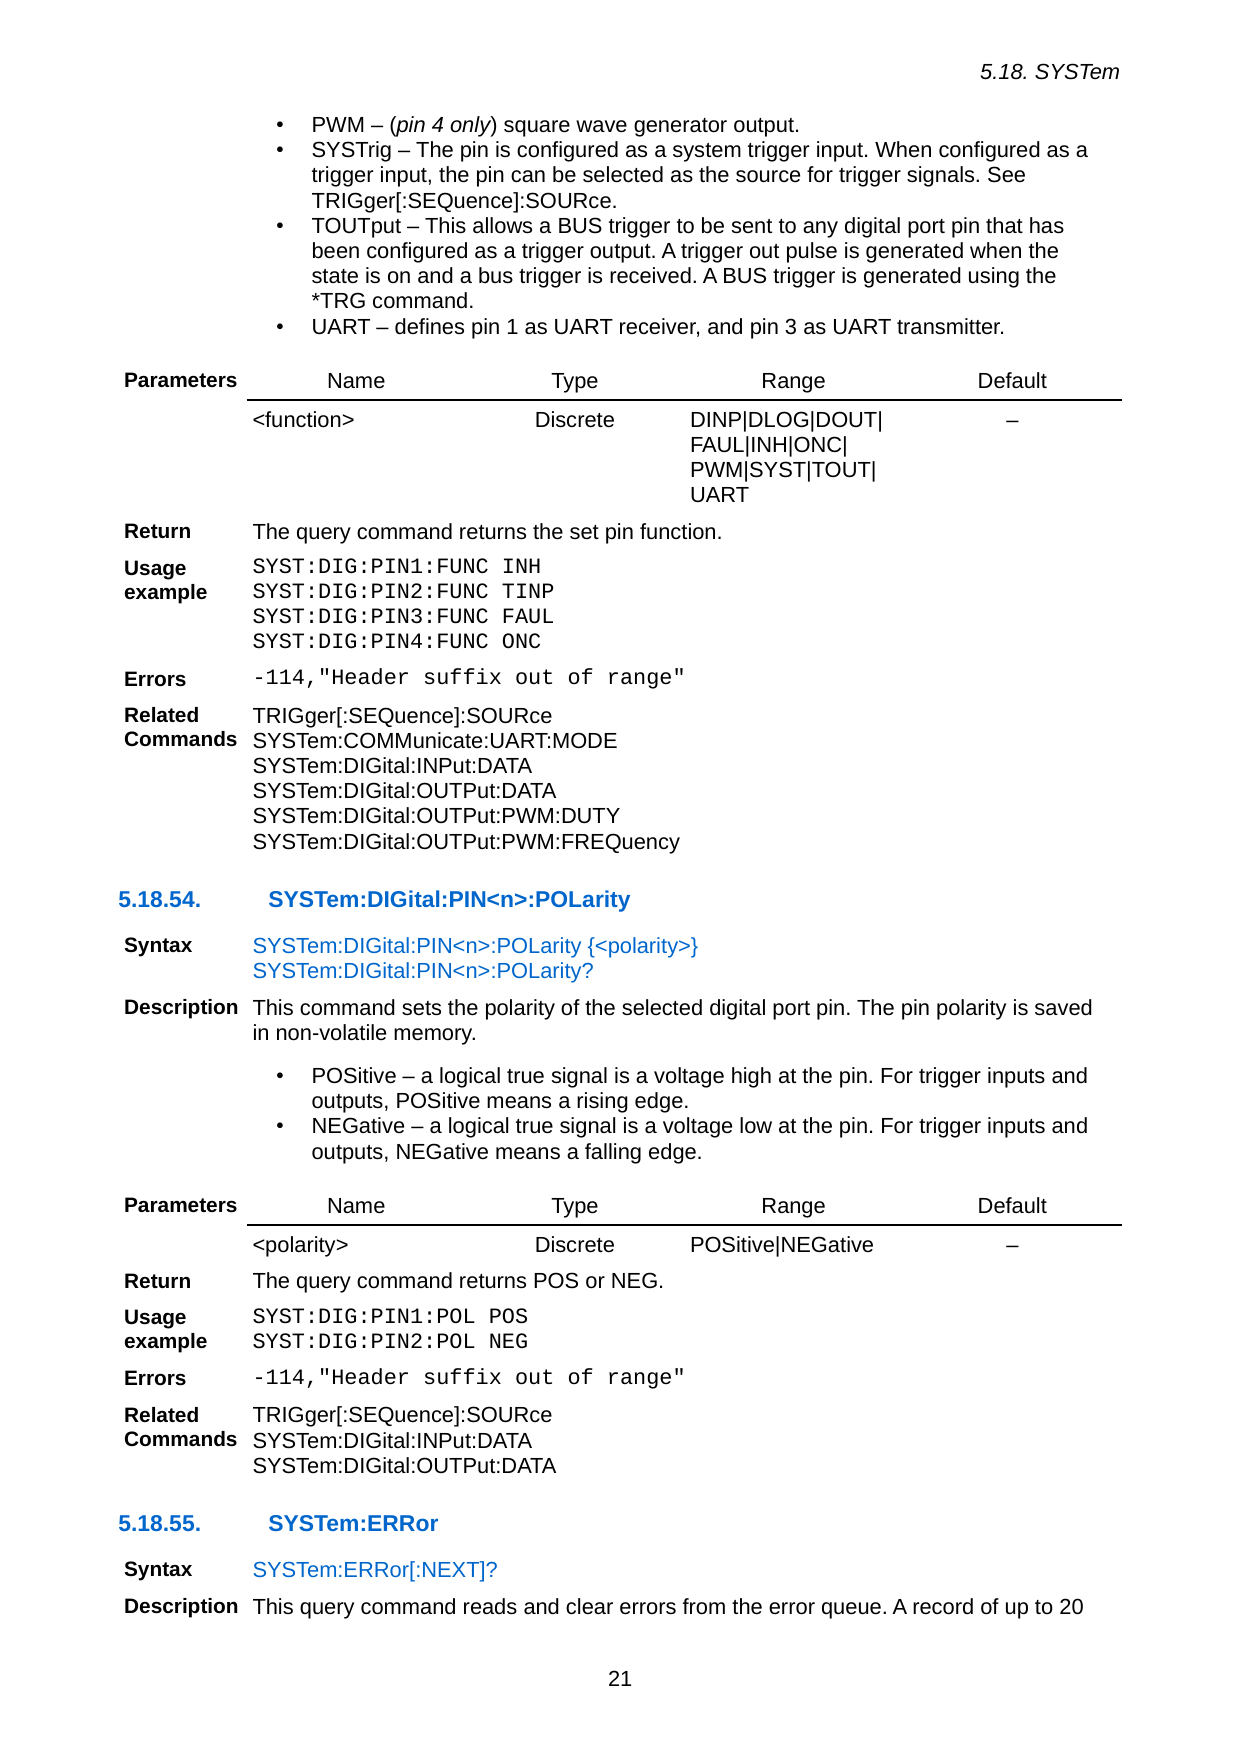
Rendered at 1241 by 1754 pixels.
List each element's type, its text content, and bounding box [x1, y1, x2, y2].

table_cell – [903, 1226, 1122, 1263]
table_cell Usage example [118, 550, 247, 661]
table_cell Errors [118, 661, 247, 697]
table_cell SYST:DIG:PIN1:POL POS SYST:DIG:PIN2:POL NEG [247, 1299, 1122, 1360]
table_cell Return [118, 513, 247, 550]
table_cell Return [118, 1263, 247, 1299]
table_cell TRIGger[:SEQuence]:SOURce SYSTem:DIGital:INPut:DATA SYSTem:DIGital:OUTPut:DATA [247, 1397, 1122, 1484]
table_cell Related Commands [118, 1397, 247, 1484]
table_cell Description [118, 989, 247, 1187]
table_cell This command sets the polarity of the selected digital port pin. The pin polarity is saved in non-volatile memory. POSitive – a logical true signal is a voltage high at the pin. For trigger inputs and outputs, POSitive means a rising edge. NEGative – a logical true signal is a voltage low at the pin. For trigger inputs and outputs, NEGative means a falling edge. [247, 989, 1122, 1187]
table_cell Type [465, 1187, 684, 1224]
table_cell Type [465, 362, 684, 399]
table_cell Name [247, 1187, 465, 1224]
table_cell The query command returns the set pin function. [247, 513, 1122, 550]
table_cell Errors [118, 1360, 247, 1397]
table_cell Related Commands [118, 697, 247, 859]
table_cell Discrete [465, 401, 684, 513]
table_cell Discrete [465, 1226, 684, 1263]
table_cell Default [903, 1187, 1122, 1224]
table_cell <polarity> [247, 1226, 465, 1263]
table_header Syntax [118, 927, 247, 989]
table_cell SYST:DIG:PIN1:FUNC INH SYST:DIG:PIN2:FUNC TINP SYST:DIG:PIN3:FUNC FAUL SYST:DIG:PIN4:FUNC ONC [247, 550, 1122, 661]
subtitle SYSTem:ERRor [118, 1510, 1122, 1537]
table_cell -114,"Header suffix out of range" [247, 661, 1122, 697]
table_header SYSTem:ERRor[:NEXT]? [247, 1551, 1122, 1588]
table_cell Parameters [118, 1187, 247, 1224]
subtitle SYSTem:DIGital:PIN<n>:POLarity [118, 886, 1122, 912]
table_cell POSitive|NEGative [684, 1226, 903, 1263]
table_cell Range [684, 1187, 903, 1224]
table_cell The query command returns POS or NEG. [247, 1263, 1122, 1299]
table_cell DINP|DLOG|DOUT|FAUL|INH|ONC|PWM|SYST|TOUT|UART [684, 401, 903, 513]
table_cell <function> [247, 401, 465, 513]
table_cell [118, 1224, 247, 1263]
table_cell [118, 399, 247, 513]
table_header Syntax [118, 1551, 247, 1588]
table_header SYSTem:DIGital:PIN<n>:POLarity {<polarity>} SYSTem:DIGital:PIN<n>:POLarity? [247, 927, 1122, 989]
table_cell Name [247, 362, 465, 399]
table_cell Description [118, 1588, 247, 1625]
table_cell – [903, 401, 1122, 513]
table_cell Use this command to set function of the selected digital port pin. The pin function is saved in non-volatile memory. All input functions applies only to pin 1 and 2 and all output functions applies only to pin 3 and pin 4. DINPut – The pin is in digital input mode. DLOGtrig – The pin is configured as a DLOG trigger input. DOUTput – The pin is in digital output mode. FAULt – Setting FAULt means that pin functions as an isolated fault output. The fault signal is true when any output is in a protected state (from OCP, OVP, OTP, OPP) or Fan fault is detected. INHibit – When pin is configured as an inhibit input, a true signal at the pin will disable all output channels. ONCouple – output pin synchronize channel output state. PWM – (pin 4 only) square wave generator output. SYSTrig – The pin is configured as a system trigger input. When configured as a trigger input, the pin can be selected as the source for trigger signals. See TRIGger[:SEQuence]:SOURce. TOUTput – This allows a BUS trigger to be sent to any digital port pin that has been configured as a trigger output. A trigger out pulse is generated when the state is on and a bus trigger is received. A BUS trigger is generated using the *TRG command. UART – defines pin 1 as UART receiver, and pin 3 as UART transmitter. [247, 106, 1122, 362]
table_cell Default [903, 362, 1122, 399]
table_cell [118, 106, 247, 362]
table_cell -114,"Header suffix out of range" [247, 1360, 1122, 1397]
table_cell Range [684, 362, 903, 399]
table_cell Usage example [118, 1299, 247, 1360]
table_cell This query command reads and clear errors from the error queue. A record of up to 20 [247, 1588, 1122, 1625]
table_cell TRIGger[:SEQuence]:SOURce SYSTem:COMMunicate:UART:MODE SYSTem:DIGital:INPut:DATA SYSTem:DIGital:OUTPut:DATA SYSTem:DIGital:OUTPut:PWM:DUTY SYSTem:DIGital:OUTPut:PWM:FREQuency [247, 697, 1122, 859]
table_cell Parameters [118, 362, 247, 399]
